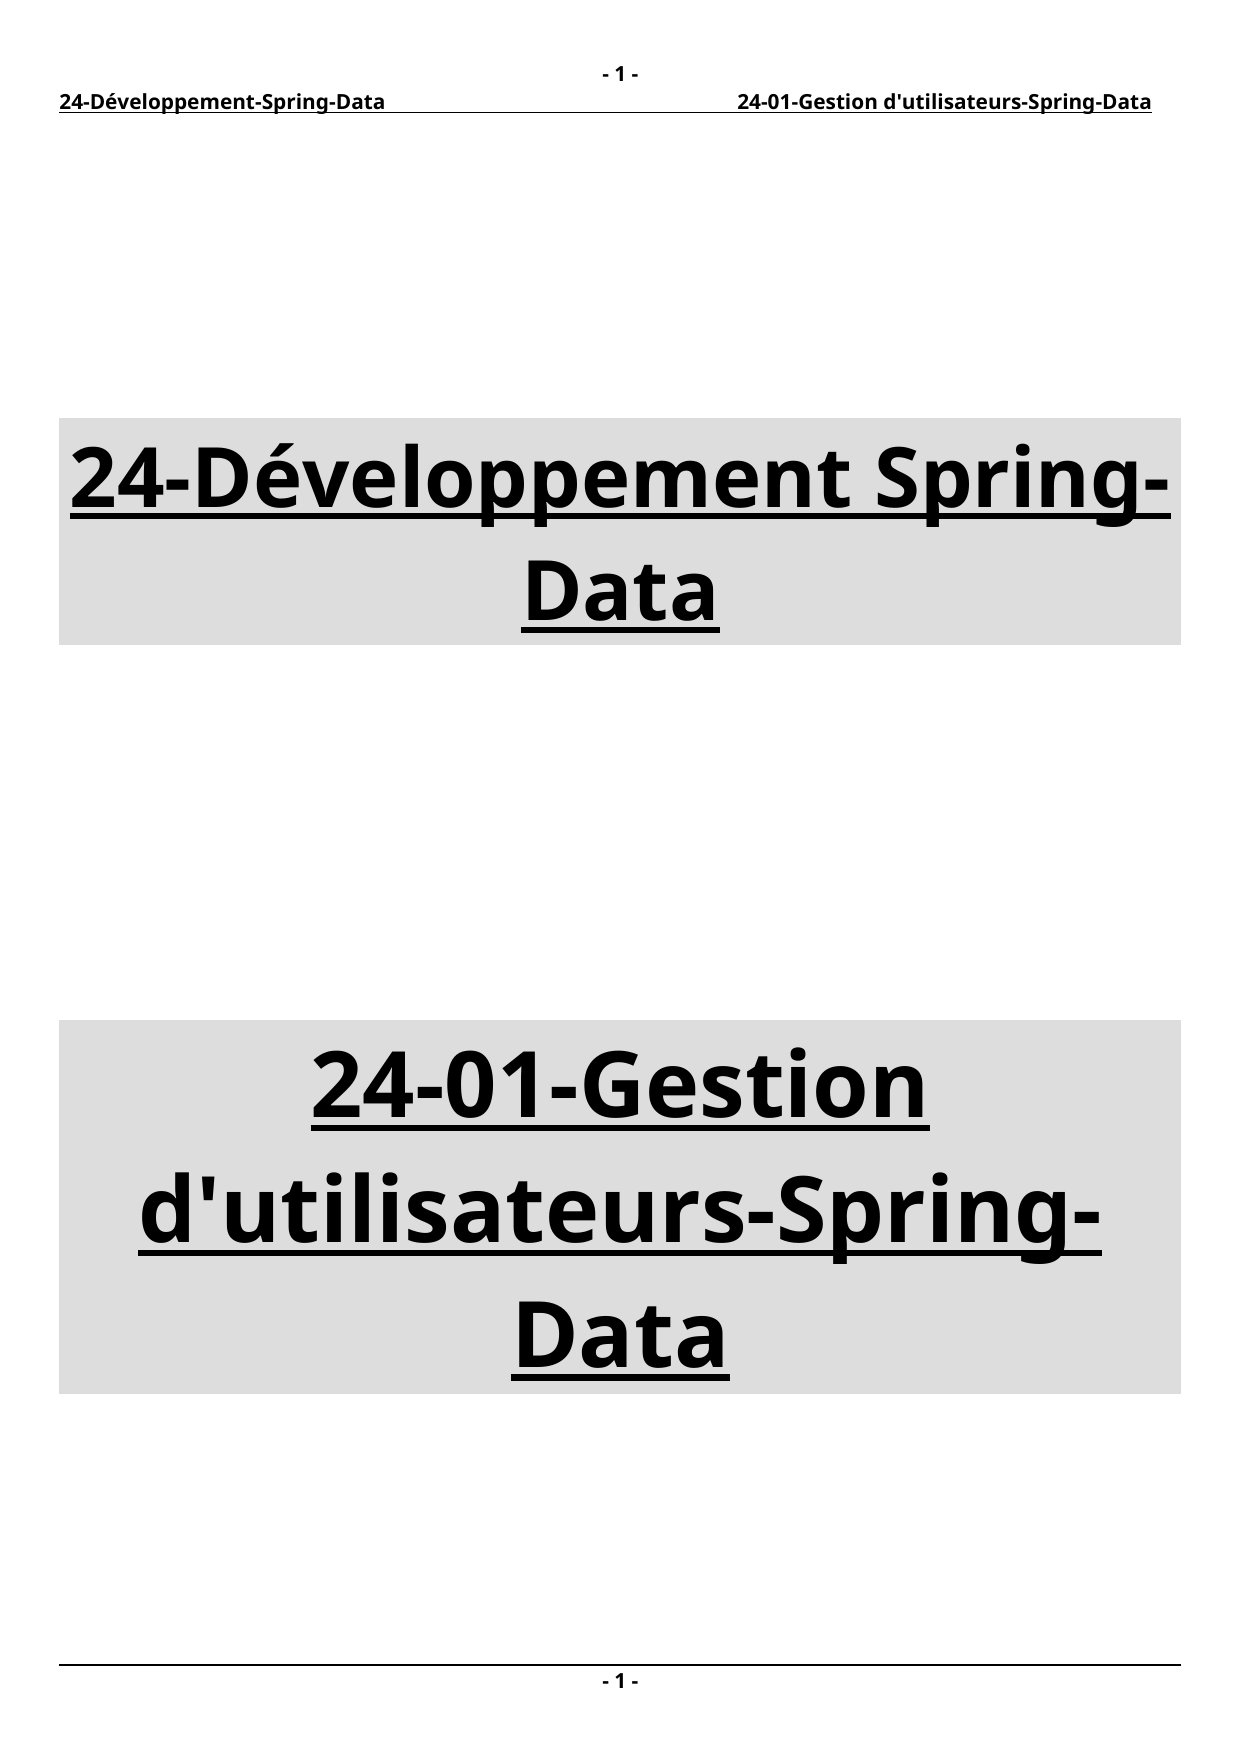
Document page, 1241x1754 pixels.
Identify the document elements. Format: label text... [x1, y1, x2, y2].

text 24-01-Gestion d'utilisateurs-Spring-Data [59, 1020, 1181, 1394]
text 24-Développement Spring-Data [59, 418, 1181, 645]
